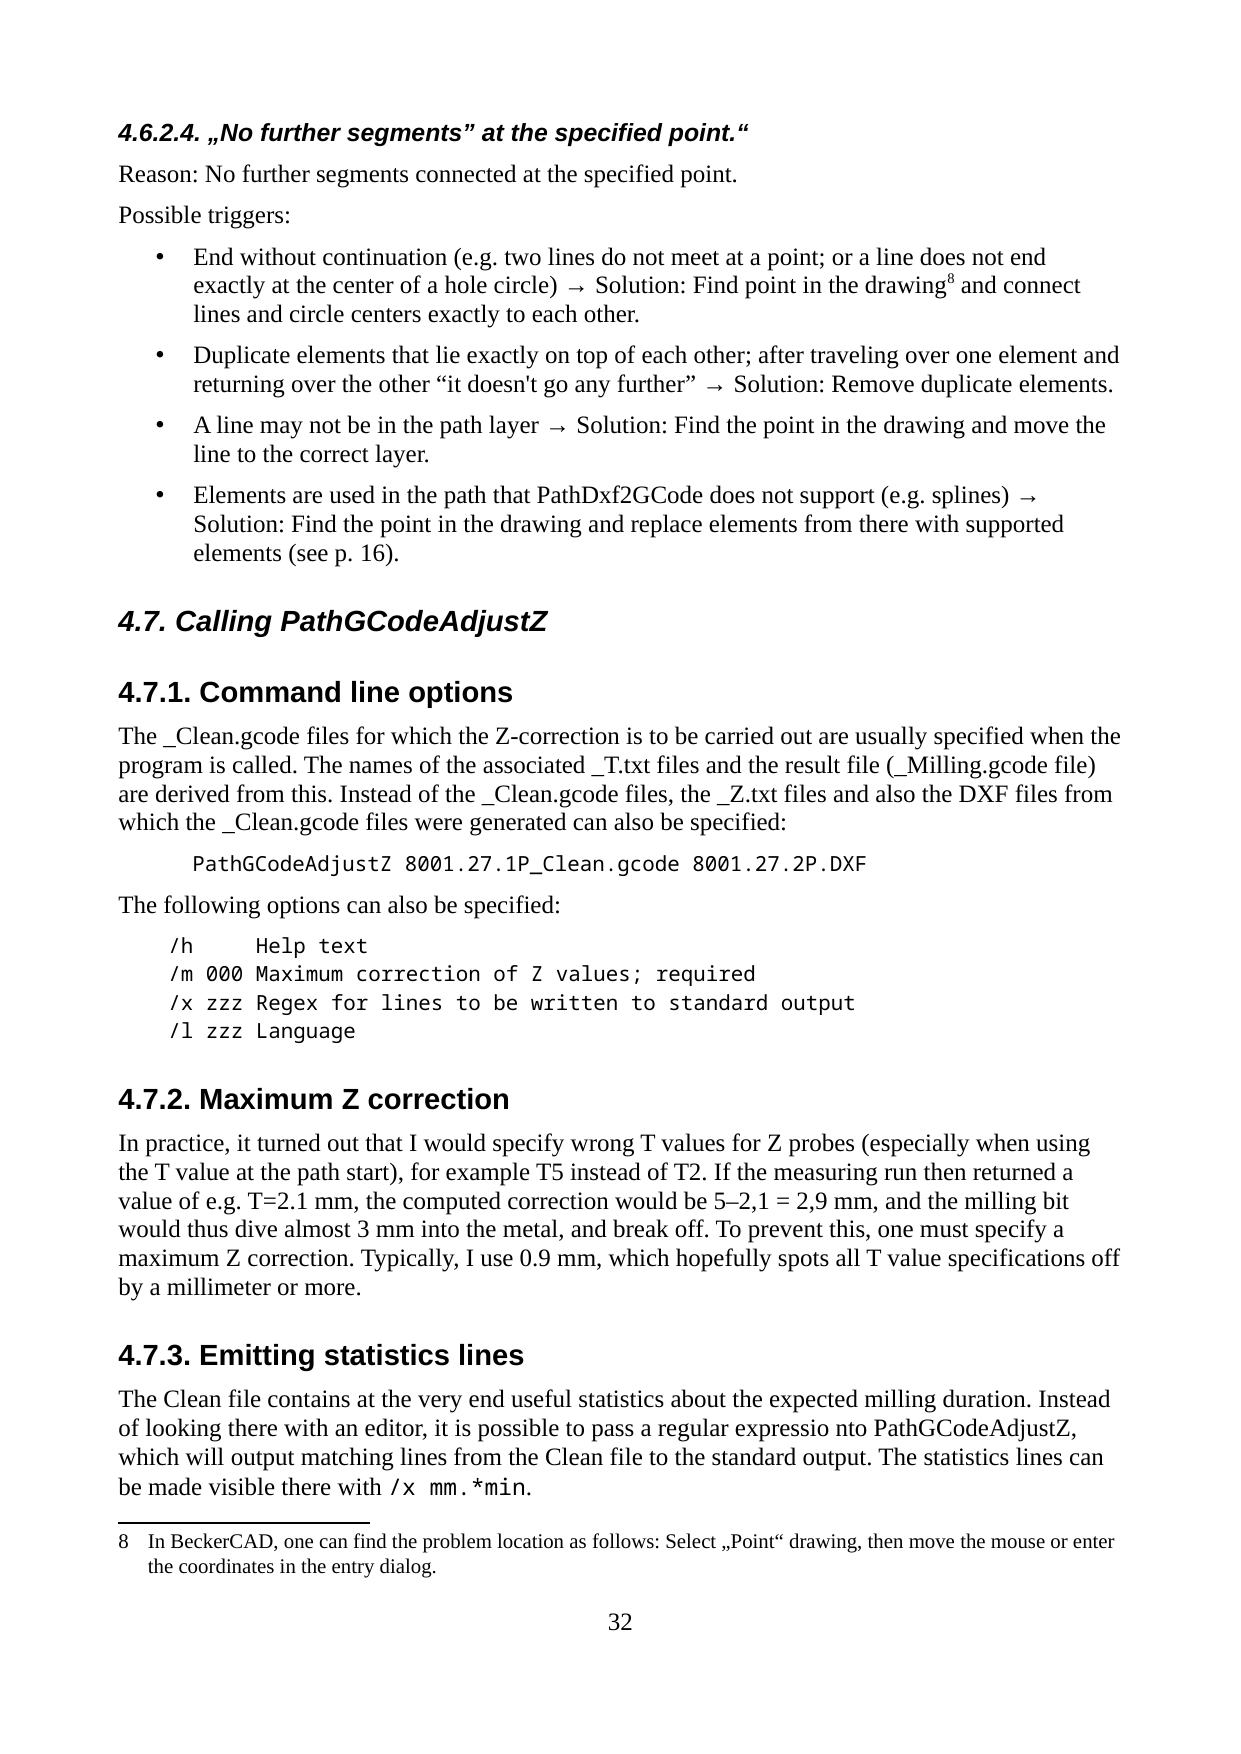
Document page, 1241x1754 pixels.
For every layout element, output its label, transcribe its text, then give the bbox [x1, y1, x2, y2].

text PathGCodeAdjustZ 8001.27.1P_Clean.gcode 8001.27.2P.DXF [118, 849, 1122, 877]
text The following options can also be specified: [118, 890, 1122, 918]
subtitle 4.7. Calling PathGCodeAdjustZ [118, 604, 1122, 638]
text In practice, it turned out that I would specify wrong T values for Z probes (especially when using the T value at the path start), for example T5 instead of T2. If the measuring run then returned a value of e.g. T=2.1 mm, the computed correction would be 5–2,1 = 2,9 mm, and the milling bit would thus dive almost 3 mm into the metal, and break off. To prevent this, one must specify a maximum Z correction. Typically, I use 0.9 mm, which hopefully spots all T value specifications off by a millimeter or more. [118, 1128, 1122, 1301]
list A line may not be in the path layer → Solution: Find the point in the drawing and move the line to the correct layer. [156, 410, 1122, 468]
list Duplicate elements that lie exactly on top of each other; after traveling over one element and returning over the other “it doesn't go any further” → Solution: Remove duplicate elements. [156, 340, 1122, 398]
text Reason: No further segments connected at the specified point. [118, 159, 1122, 188]
text The Clean file contains at the very end useful statistics about the expected milling duration. Instead of looking there with an editor, it is possible to pass a regular expressio nto PathGCodeAdjustZ, which will output matching lines from the Clean file to the standard output. The statistics lines can be made visible there with /x mm.*min. [118, 1384, 1122, 1502]
list End without continuation (e.g. two lines do not meet at a point; or a line does not end exactly at the center of a hole circle) → Solution: Find point in the drawing and connect lines and circle centers exactly to each other. [156, 242, 1122, 328]
text Possible triggers: [118, 200, 1122, 229]
text /h Help text /m 000 Maximum correction of Z values; required /x zzz Regex for lines to be written to standard output /l zzz Language [118, 931, 1122, 1045]
subtitle 4.7.1. Command line options [118, 675, 1122, 709]
subtitle 4.7.2. Maximum Z correction [118, 1082, 1122, 1116]
list Elements are used in the path that PathDxf2GCode does not support (e.g. splines) → Solution: Find the point in the drawing and replace elements from there with supported elements (see p. 15). [156, 480, 1122, 567]
text The _Clean.gcode files for which the Z-correction is to be carried out are usually specified when the program is called. The names of the associated _T.txt files and the result file (_Milling.gcode file) are derived from this. Instead of the _Clean.gcode files, the _Z.txt files and also the DXF files from which the _Clean.gcode files were generated can also be specified: [118, 721, 1122, 836]
subtitle 4.7.3. Emitting statistics lines [118, 1338, 1122, 1372]
subtitle 4.6.2.4. „No further segments” at the specified point.“ [118, 118, 1122, 147]
list In BeckerCAD, one can find the problem location as follows: Select „Point“ drawing, then move the mouse or enter the coordinates in the entry dialog. [118, 1529, 1122, 1578]
